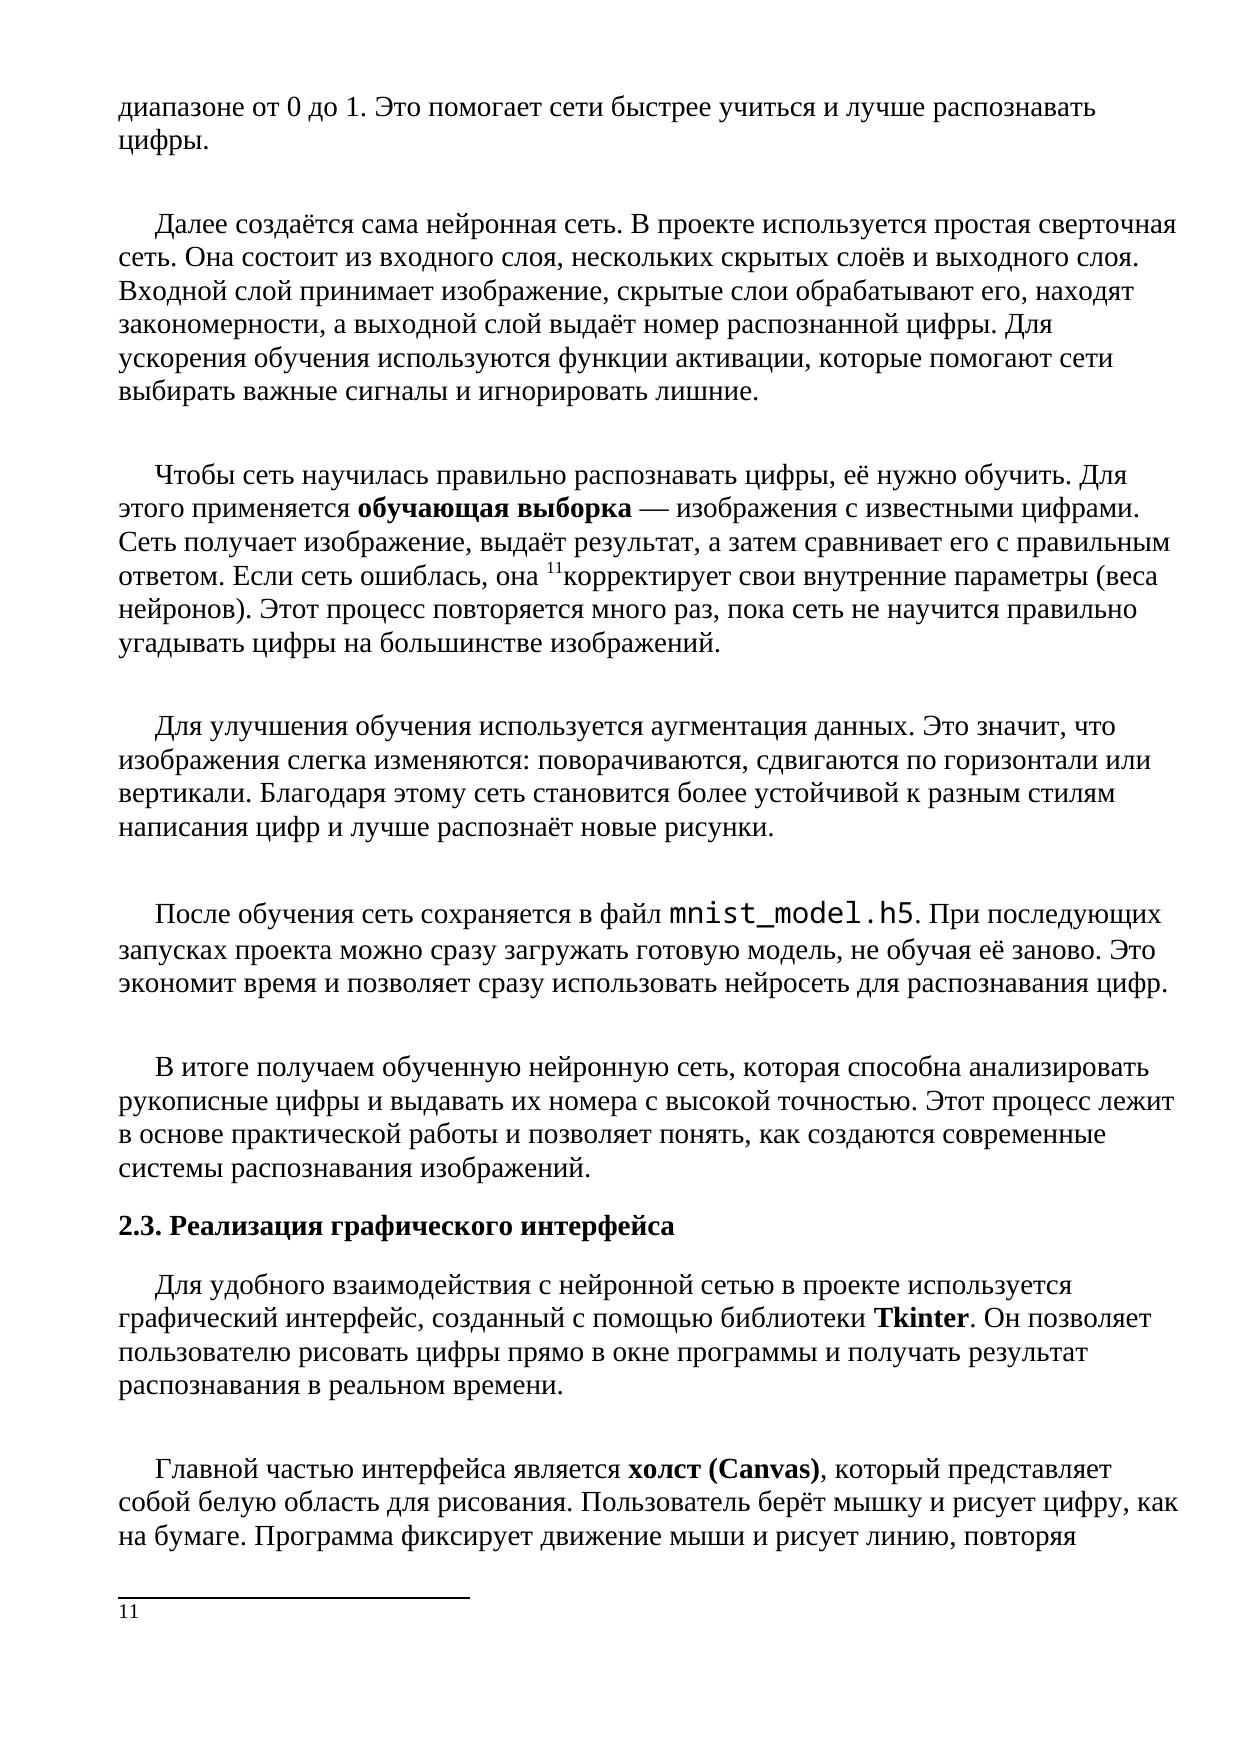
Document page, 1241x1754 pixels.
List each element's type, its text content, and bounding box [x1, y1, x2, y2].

text В итоге получаем обученную нейронную сеть, которая способна анализировать рукописные цифры и выдавать их номера с высокой точностью. Этот процесс лежит в основе практической работы и позволяет понять, как создаются современные системы распознавания изображений. [118, 1049, 1181, 1183]
text Главной частью интерфейса является холст (Canvas), который представляет собой белую область для рисования. Пользователь берёт мышку и рисует цифру, как на бумаге. Программа фиксирует движение мыши и рисует линию, повторяя [118, 1451, 1181, 1552]
text Далее создаётся сама нейронная сеть. В проекте используется простая сверточная сеть. Она состоит из входного слоя, нескольких скрытых слоёв и выходного слоя. Входной слой принимает изображение, скрытые слои обрабатывают его, находят закономерности, а выходной слой выдаёт номер распознанной цифры. Для ускорения обучения используются функции активации, которые помогают сети выбирать важные сигналы и игнорировать лишние. [118, 206, 1181, 407]
text Чтобы сеть научилась правильно распознавать цифры, её нужно обучить. Для этого применяется обучающая выборка — изображения с известными цифрами. Сеть получает изображение, выдаёт результат, а затем сравнивает его с правильным ответом. Если сеть ошиблась, она корректирует свои внутренние параметры (веса нейронов). Этот процесс повторяется много раз, пока сеть не научится правильно угадывать цифры на большинстве изображений. [118, 457, 1181, 658]
text После обучения сеть сохраняется в файл mnist_model.h5. При последующих запусках проекта можно сразу загружать готовую модель, не обучая её заново. Это экономит время и позволяет сразу использовать нейросеть для распознавания цифр. [118, 892, 1181, 999]
text Для удобного взаимодействия с нейронной сетью в проекте используется графический интерфейс, созданный с помощью библиотеки Tkinter. Он позволяет пользователю рисовать цифры прямо в окне программы и получать результат распознавания в реальном времени. [118, 1267, 1181, 1401]
text Для улучшения обучения используется аугментация данных. Это значит, что изображения слегка изменяются: поворачиваются, сдвигаются по горизонтали или вертикали. Благодаря этому сеть становится более устойчивой к разным стилям написания цифр и лучше распознаёт новые рисунки. [118, 708, 1181, 842]
text диапазоне от 0 до 1. Это помогает сети быстрее учиться и лучше распознавать цифры. [118, 89, 1181, 156]
text 2.3. Реализация графического интерфейса [118, 1208, 1181, 1242]
